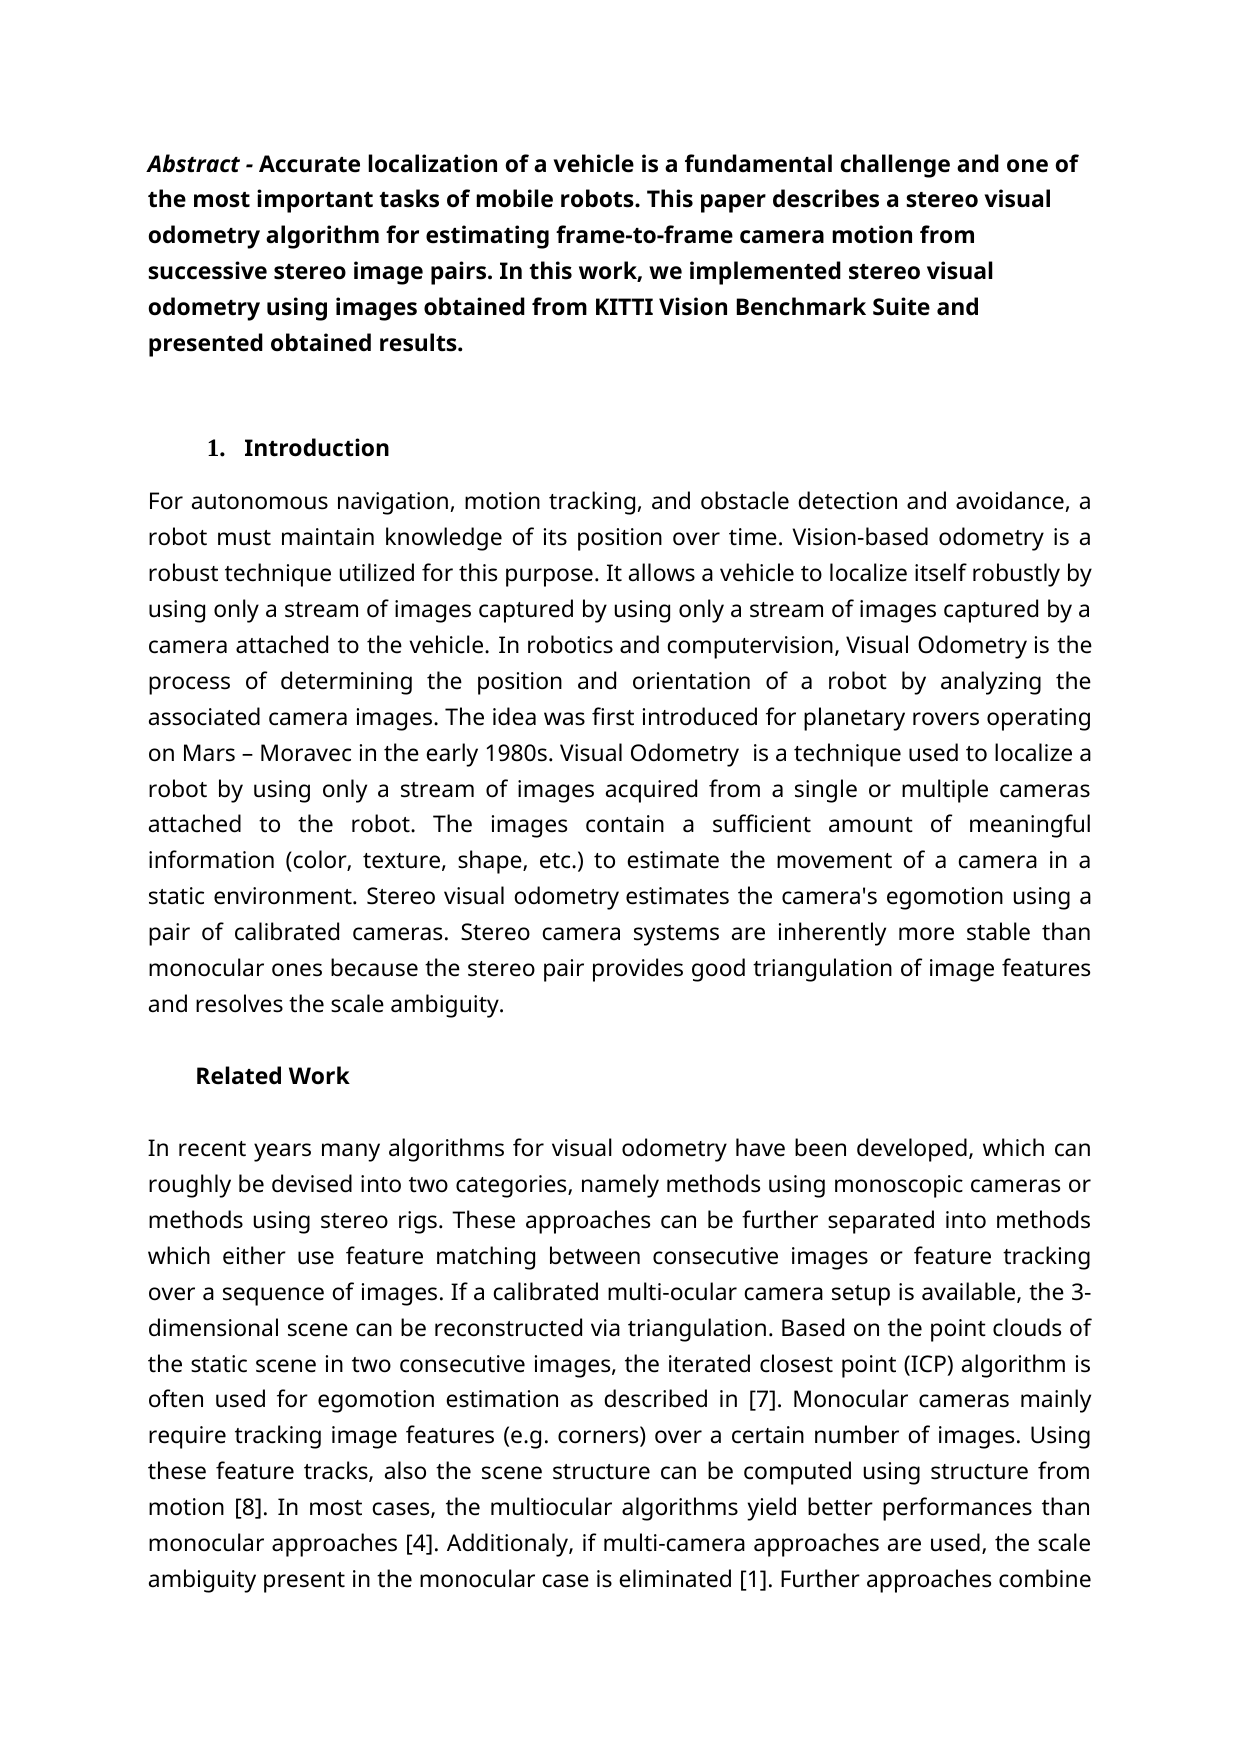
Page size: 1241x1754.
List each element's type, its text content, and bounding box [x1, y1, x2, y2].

text For autonomous navigation, motion tracking, and obstacle detection and avoidance, a robot must maintain knowledge of its position over time. Vision-based odometry is a robust technique utilized for this purpose. It allows a vehicle to localize itself robustly by using only a stream of images captured by using only a stream of images captured by a camera attached to the vehicle. In robotics and computervision, Visual Odometry is the process of determining the position and orientation of a robot by analyzing the associated camera images. The idea was first introduced for planetary rovers operating on Mars – Moravec in the early 1980s. Visual Odometry is a technique used to localize a robot by using only a stream of images acquired from a single or multiple cameras attached to the robot. The images contain a sufficient amount of meaningful information (color, texture, shape, etc.) to estimate the movement of a camera in a static environment. Stereo visual odometry estimates the camera's egomotion using a pair of calibrated cameras. Stereo camera systems are inherently more stable than monocular ones because the stereo pair provides good triangulation of image features and resolves the scale ambiguity. [148, 485, 1093, 1019]
text Related Work [148, 1060, 1093, 1091]
text In recent years many algorithms for visual odometry have been developed, which can roughly be devised into two categories, namely methods using monoscopic cameras or methods using stereo rigs. These approaches can be further separated into methods which either use feature matching between consecutive images or feature tracking over a sequence of images. If a calibrated multi-ocular camera setup is available, the 3-dimensional scene can be reconstructed via triangulation. Based on the point clouds of the static scene in two consecutive images, the iterated closest point (ICP) algorithm is often used for egomotion estimation as described in [7]. Monocular cameras mainly require tracking image features (e.g. corners) over a certain number of images. Using these feature tracks, also the scene structure can be computed using structure from motion [8]. In most cases, the multiocular algorithms yield better performances than monocular approaches [4]. Additionaly, if multi-camera approaches are used, the scale ambiguity present in the monocular case is eliminated [1]. Further approaches combine [148, 1132, 1093, 1594]
text Abstract - Accurate localization of a vehicle is a fundamental challenge and one of the most important tasks of mobile robots. This paper describes a stereo visual odometry algorithm for estimating frame-to-frame camera motion from successive stereo image pairs. In this work, we implemented stereo visual odometry using images obtained from KITTI Vision Benchmark Suite and presented obtained results. [148, 147, 1093, 358]
list Introduction [207, 432, 1093, 464]
